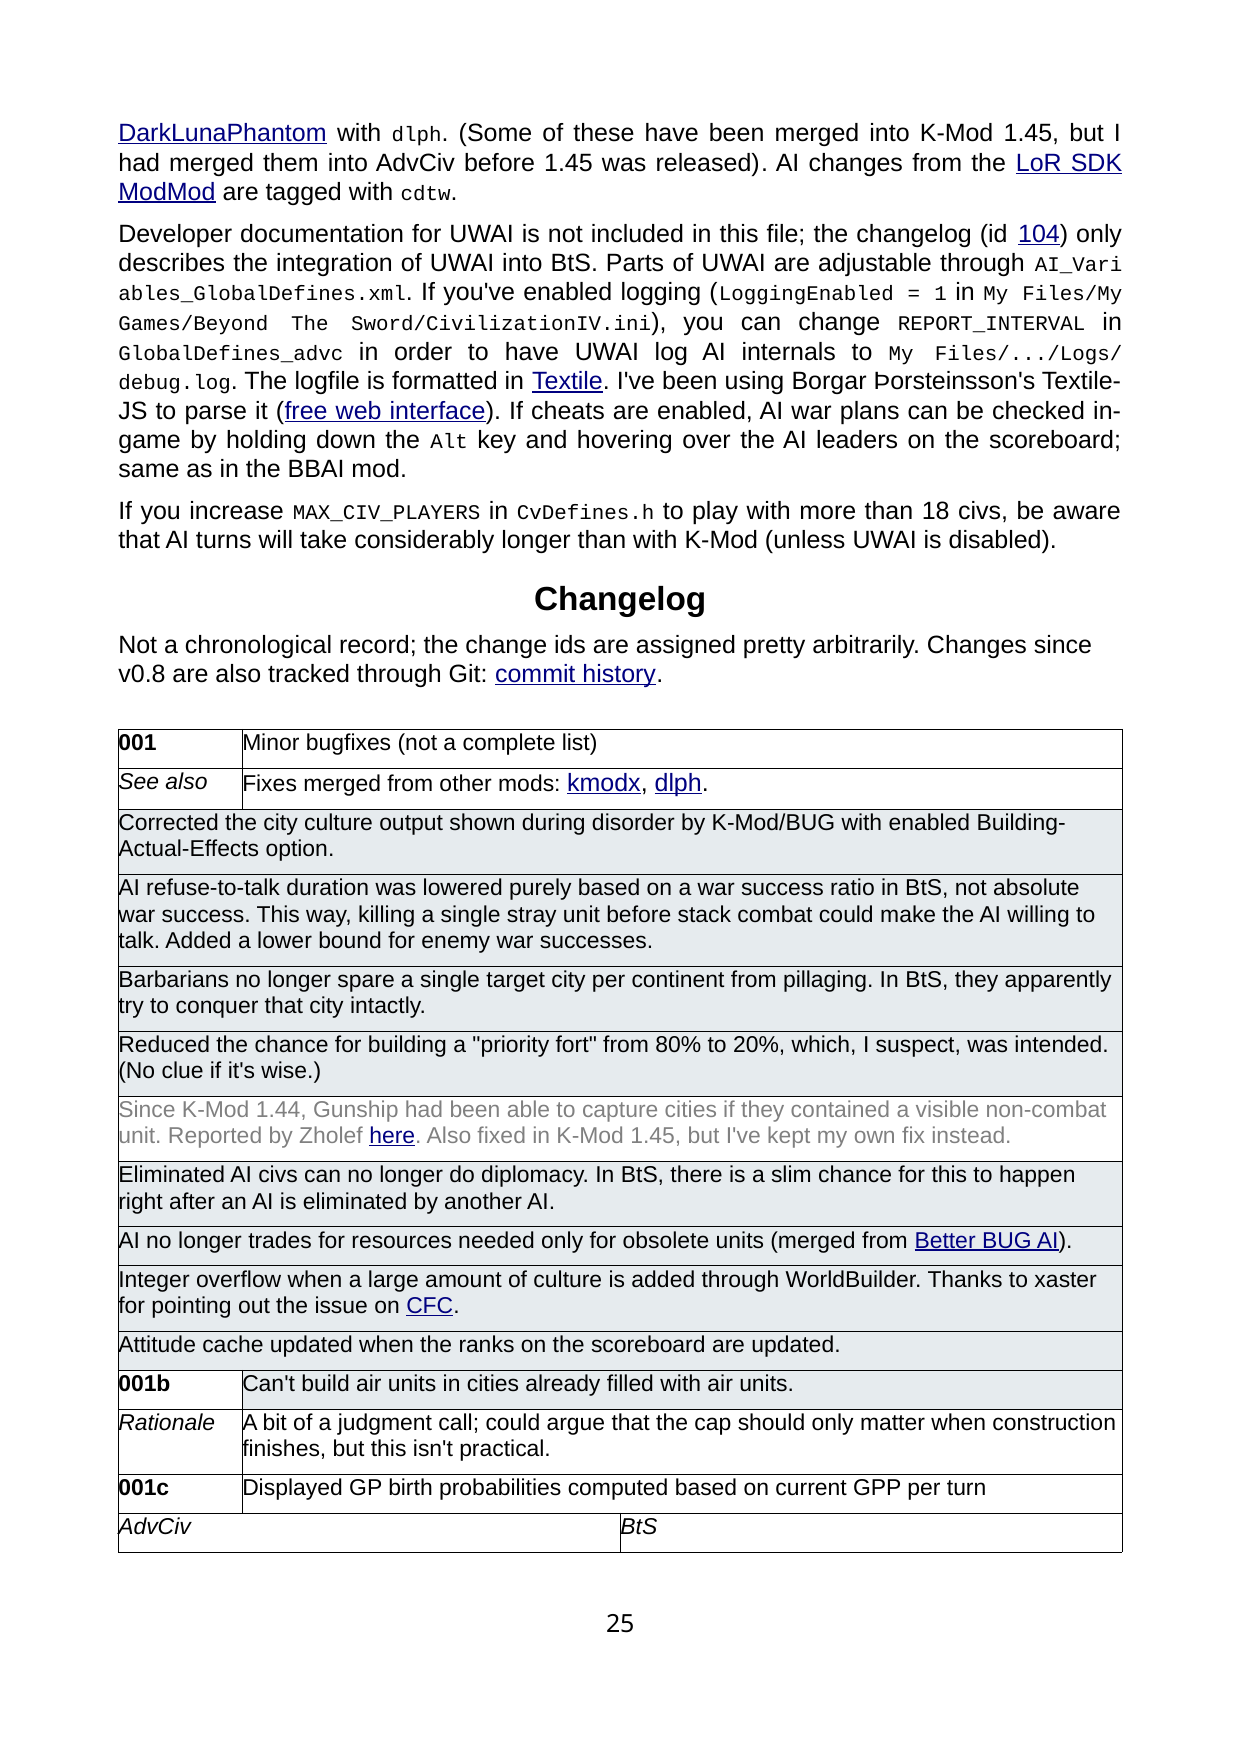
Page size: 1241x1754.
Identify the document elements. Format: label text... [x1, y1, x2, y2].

table_cell Integer overflow when a large amount of culture is added through WorldBuilder. Thanks to xaster for pointing out the issue on CFC. [119, 1266, 1122, 1331]
table_cell A bit of a judgment call; could argue that the cap should only matter when construction finishes, but this isn't practical. [243, 1410, 1122, 1474]
table_cell See also [119, 769, 242, 809]
table_cell Can't build air units in cities already filled with air units. [243, 1371, 1122, 1409]
table_header Minor bugfixes (not a complete list) [243, 730, 1122, 768]
text Not a chronological record; the change ids are assigned pretty arbitrarily. Changes since v0.8 are also tracked through Git: commit history. [118, 630, 1122, 716]
table_cell AI refuse-to-talk duration was lowered purely based on a war success ratio in BtS, not absolute war success. This way, killing a single stray unit before stack combat could make the AI willing to talk. Added a lower bound for enemy war successes. [119, 875, 1122, 966]
table_cell Barbarians no longer spare a single target city per continent from pillaging. In BtS, they apparently try to conquer that city intactly. [119, 967, 1122, 1031]
text DarkLunaPhantom with dlph. (Some of these have been merged into K-Mod 1.45, but I had merged them into AdvCiv before 1.45 was released). AI changes from the LoR SDK ModMod are tagged with cdtw. [118, 118, 1122, 206]
table_cell Corrected the city culture output shown during disorder by K-Mod/BUG with enabled Building-Actual-Effects option. [119, 810, 1122, 874]
table_cell Attitude cache updated when the ranks on the scoreboard are updated. [119, 1332, 1122, 1370]
table_cell AI no longer trades for resources needed only for obsolete units (merged from Better BUG AI). [119, 1227, 1122, 1265]
table_cell Displayed GP birth probabilities computed based on current GPP per turn [243, 1475, 1122, 1513]
table_cell Reduced the chance for building a "priority fort" from 80% to 20%, which, I suspect, was intended. (No clue if it's wise.) [119, 1032, 1122, 1096]
table_cell 001b [119, 1371, 242, 1409]
table_cell Rationale [119, 1410, 242, 1474]
table_cell BtS [621, 1514, 1122, 1552]
table_cell Since K-Mod 1.44, Gunship had been able to capture cities if they contained a visible non-combat unit. Reported by Zholef here. Also fixed in K-Mod 1.45, but I've kept my own fix instead. [119, 1097, 1122, 1161]
text If you increase MAX_CIV_PLAYERS in CvDefines.h to play with more than 18 civs, be aware that AI turns will take considerably longer than with K-Mod (unless UWAI is disabled). [118, 496, 1122, 554]
table_cell AdvCiv [119, 1514, 620, 1552]
table_header 001 [119, 730, 242, 768]
table_cell Fixes merged from other mods: kmodx, dlph. [243, 769, 1122, 809]
text Developer documentation for UWAI is not included in this file; the changelog (id 104) only describes the integration of UWAI into BtS. Parts of UWAI are adjustable through AI_Vari ables_GlobalDefines.xml. If you've enabled logging (LoggingEnabled = 1 in My Files/My Games/Beyond The Sword/CivilizationIV.ini), you can change REPORT_INTERVAL in GlobalDefines_advc in order to have UWAI log AI internals to My Files/.../Logs/ debug.log. The logfile is formatted in Textile. I've been using Borgar Þorsteinsson's Textile-JS to parse it (free web interface). If cheats are enabled, AI war plans can be checked in-game by holding down the Alt key and hovering over the AI leaders on the scoreboard; same as in the BBAI mod. [118, 219, 1122, 483]
table_cell Eliminated AI civs can no longer do diplomacy. In BtS, there is a slim chance for this to happen right after an AI is eliminated by another AI. [119, 1162, 1122, 1226]
table_cell 001c [119, 1475, 242, 1513]
subtitle Changelog [118, 579, 1122, 617]
